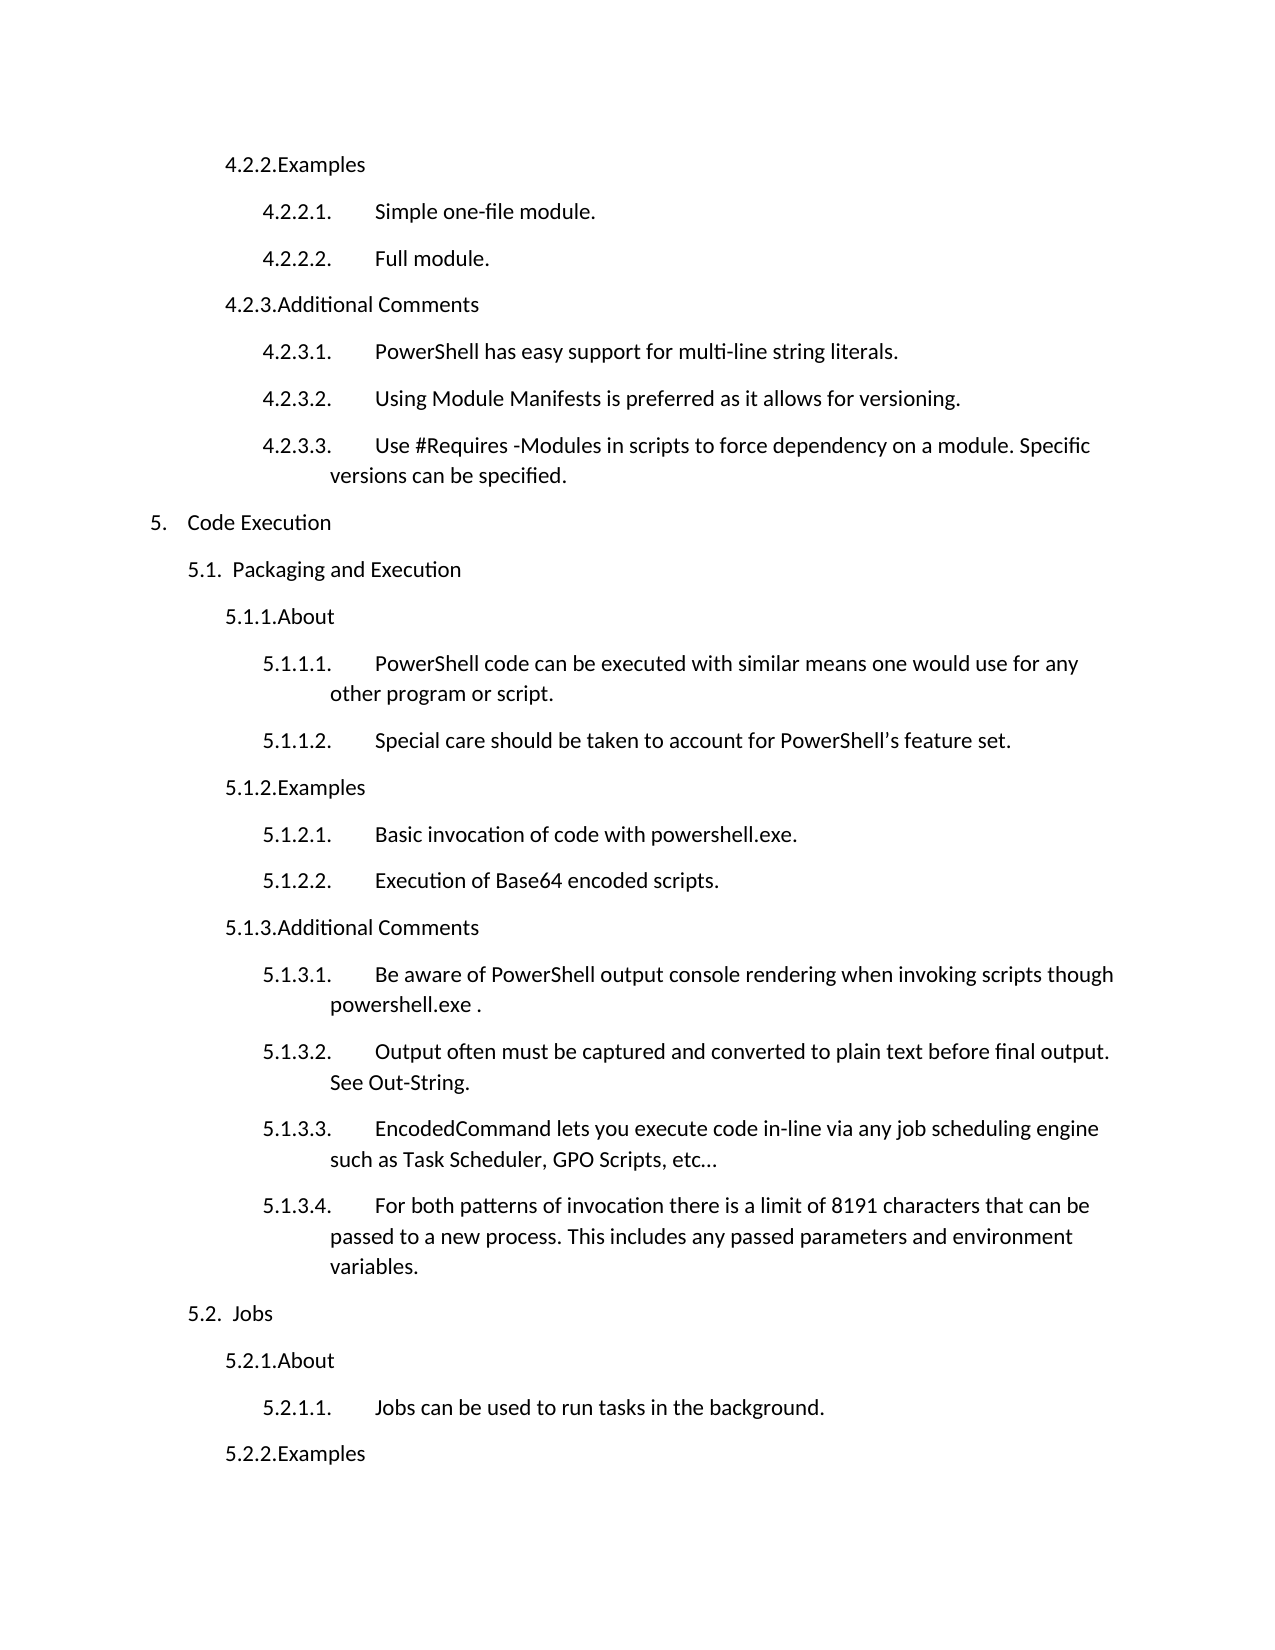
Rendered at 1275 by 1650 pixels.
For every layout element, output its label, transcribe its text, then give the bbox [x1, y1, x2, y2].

list Simple one-file module. [262, 197, 1125, 225]
list Special care should be taken to account for PowerShell’s feature set. [262, 726, 1125, 754]
list PowerShell code can be executed with similar means one would use for any other program or script. [262, 649, 1125, 707]
list Examples [225, 150, 1125, 178]
list Examples [225, 1439, 1125, 1468]
list EncodedCommand lets you execute code in-line via any job scheduling engine such as Task Scheduler, GPO Scripts, etc… [262, 1114, 1125, 1173]
list Packaging and Execution [187, 555, 1125, 583]
list About [225, 1346, 1125, 1374]
list Code Execution [150, 508, 1125, 536]
list Be aware of PowerShell output console rendering when invoking scripts though powershell.exe . [262, 960, 1125, 1019]
list Additional Comments [225, 291, 1125, 319]
list Output often must be captured and converted to plain text before final output. See Out-String. [262, 1037, 1125, 1096]
list Execution of Base64 encoded scripts. [262, 867, 1125, 895]
list PowerShell has easy support for multi-line string literals. [262, 337, 1125, 366]
list Use #Requires -Modules in scripts to force dependency on a module. Specific versions can be specified. [262, 431, 1125, 489]
list Basic invocation of code with powershell.exe. [262, 820, 1125, 848]
list Additional Comments [225, 913, 1125, 942]
list Full module. [262, 244, 1125, 272]
list For both patterns of invocation there is a limit of 8191 characters that can be passed to a new process. This includes any passed parameters and environment variables. [262, 1192, 1125, 1280]
list Examples [225, 773, 1125, 801]
list Using Module Manifests is preferred as it allows for versioning. [262, 384, 1125, 412]
list Jobs can be used to run tasks in the background. [262, 1393, 1125, 1421]
list About [225, 602, 1125, 630]
list Jobs [187, 1299, 1125, 1327]
